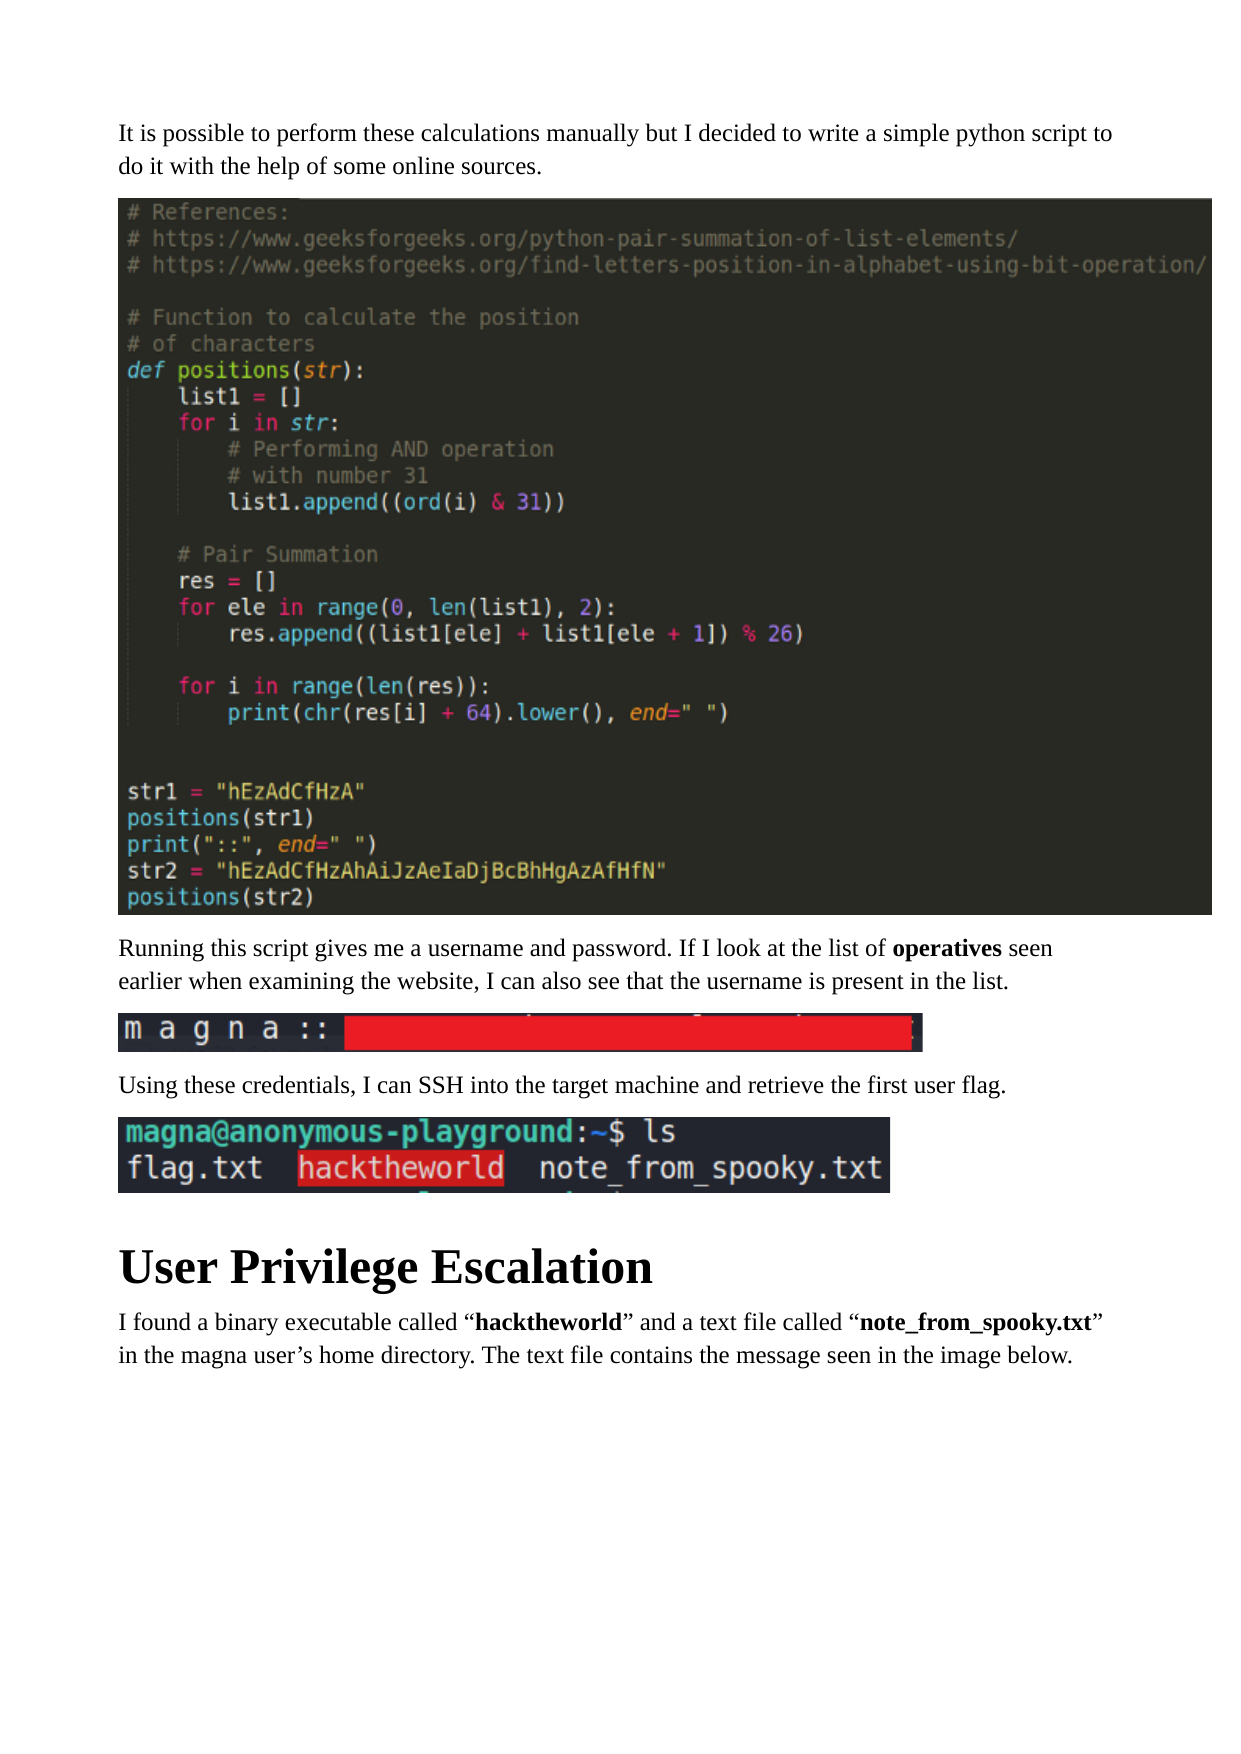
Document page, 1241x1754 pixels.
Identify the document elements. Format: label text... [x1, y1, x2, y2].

picture [118, 198, 1212, 915]
text I found a binary executable called “hacktheworld” and a text file called “note_from_spooky.txt” in the magna user’s home directory. The text file contains the message seen in the image below. [118, 1307, 1122, 1368]
picture [118, 1013, 923, 1052]
subtitle User Privilege Escalation [118, 1237, 1122, 1294]
picture [118, 1117, 890, 1193]
text It is possible to perform these calculations manually but I decided to write a simple python script to do it with the help of some online sources. [118, 118, 1122, 180]
text Using these credentials, I can SSH into the target machine and retrieve the first user flag. [118, 1070, 1122, 1099]
text Running this script gives me a username and password. If I look at the list of operatives seen earlier when examining the website, I can also see that the username is present in the list. [118, 933, 1122, 995]
